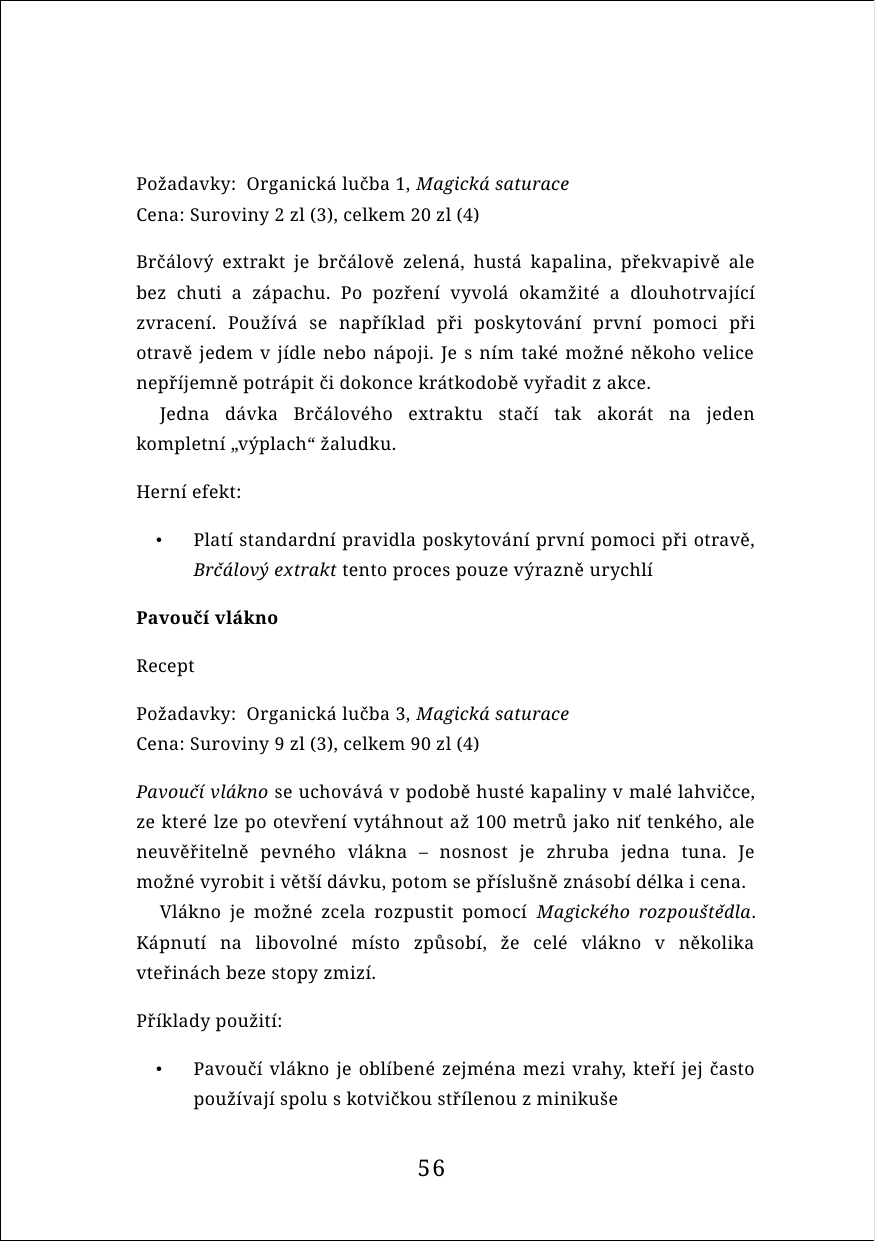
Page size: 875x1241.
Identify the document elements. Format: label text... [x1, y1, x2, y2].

text Požadavky: Organická lučba 1, Magická saturace Cena: Suroviny 2 zl (3), celkem 20 zl (4) [136, 172, 756, 226]
text Recept [136, 653, 756, 677]
list Platí standardní pravidla poskytování první pomoci při otravě, Brčálový extrakt tento proces pouze výrazně urychlí [156, 527, 756, 581]
text Brčálový extrakt je brčálově zelená, hustá kapalina, překvapivě ale bez chuti a zápachu. Po pozření vyvolá okamžité a dlouhotrvající zvracení. Používá se například při poskytování první pomoci při otravě jedem v jídle nebo nápoji. Je s ním také možné někoho velice nepříjemně potrápit či dokonce krátkodobě vyřadit z akce. Jedna dávka Brčálového extraktu stačí tak akorát na jeden kompletní „výplach“ žaludku. [136, 250, 756, 455]
text Herní efekt: [136, 479, 756, 503]
text Pavoučí vlákno [136, 605, 756, 629]
list Pavoučí vlákno je oblíbené zejména mezi vrahy, kteří jej často používají spolu s kotvičkou střílenou z minikuše [156, 1056, 756, 1111]
text Pavoučí vlákno se uchovává v podobě husté kapaliny v malé lahvičce, ze které lze po otevření vytáhnout až 100 metrů jako niť tenkého, ale neuvěřitelně pevného vlákna – nosnost je zhruba jedna tuna. Je možné vyrobit i větší dávku, potom se příslušně znásobí délka i cena. Vlákno je možné zcela rozpustit pomocí Magického rozpouštědla. Kápnutí na libovolné místo způsobí, že celé vlákno v několika vteřinách beze stopy zmizí. [136, 779, 756, 984]
text Požadavky: Organická lučba 3, Magická saturace Cena: Suroviny 9 zl (3), celkem 90 zl (4) [136, 701, 756, 755]
text Příklady použití: [136, 1008, 756, 1032]
